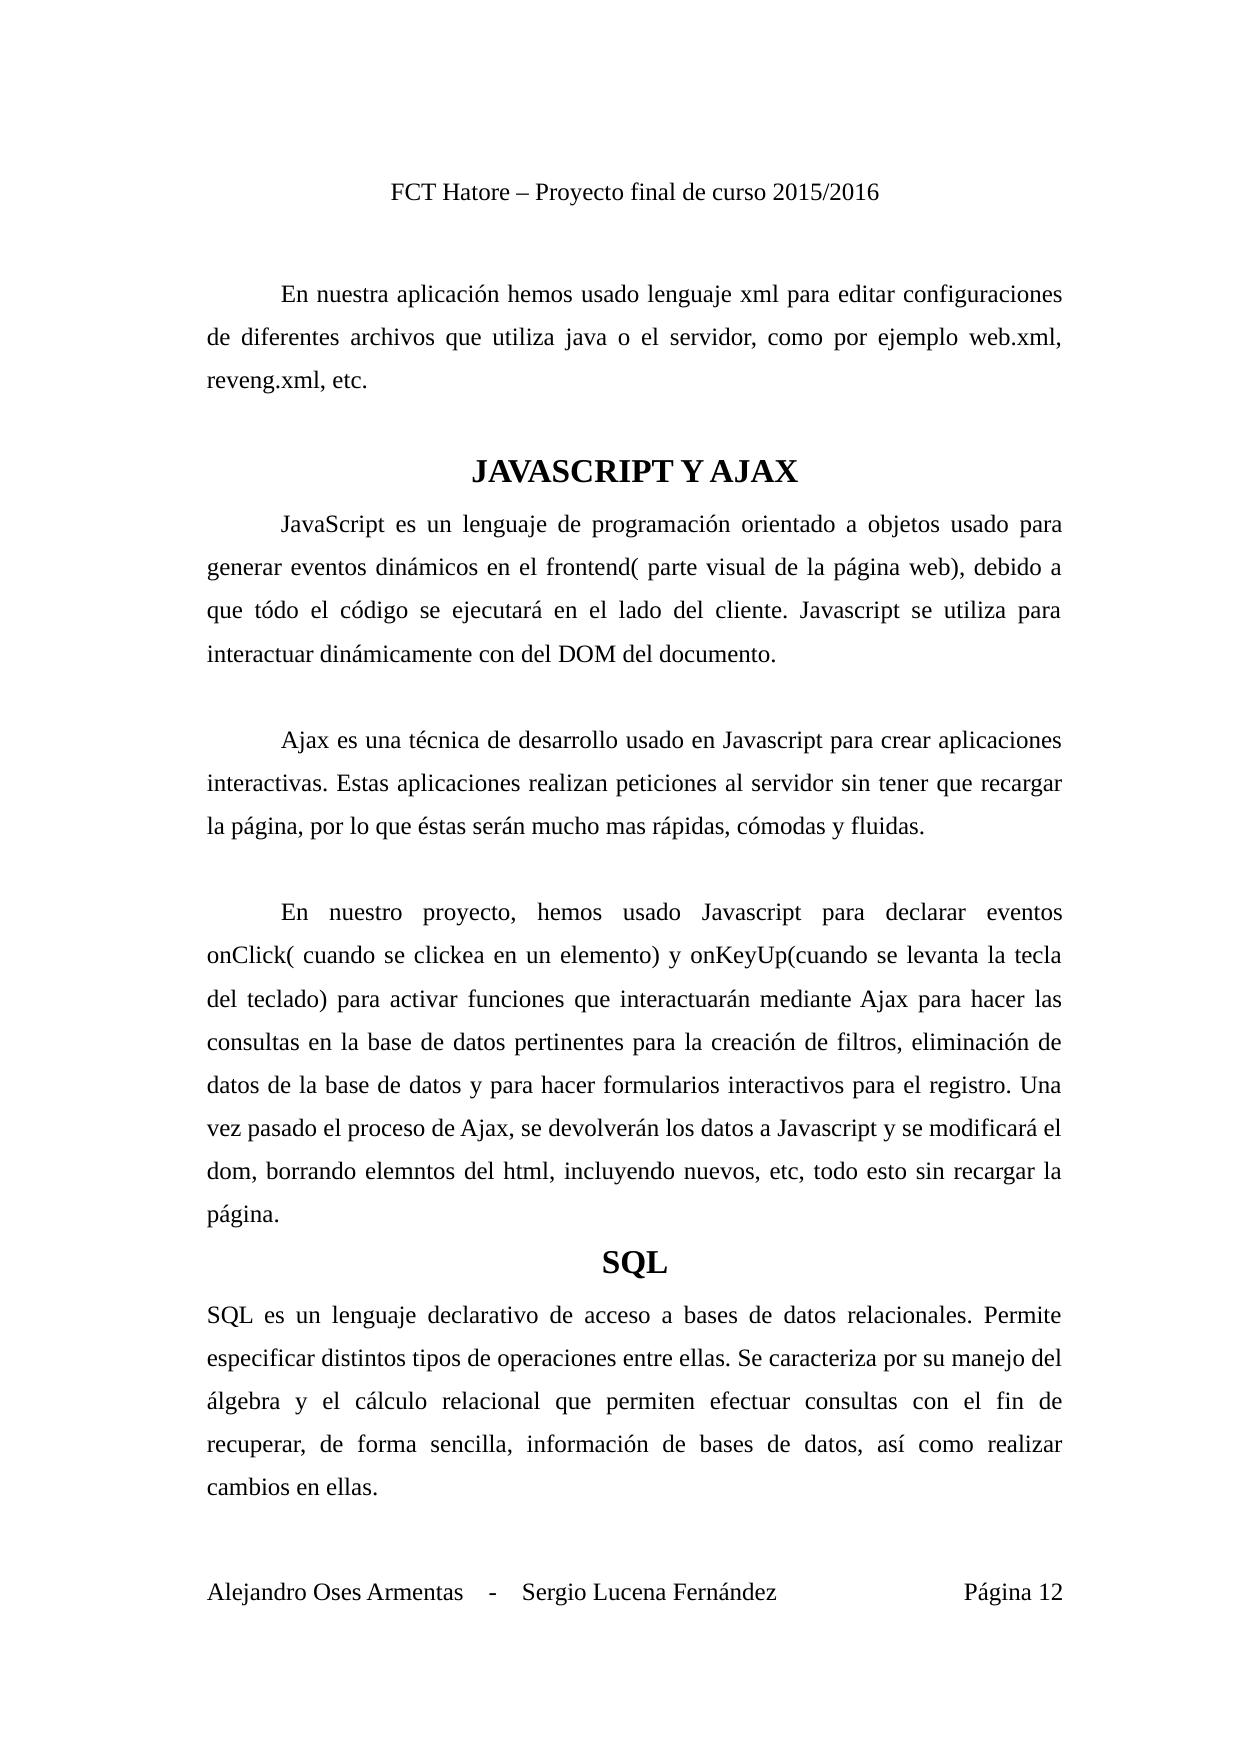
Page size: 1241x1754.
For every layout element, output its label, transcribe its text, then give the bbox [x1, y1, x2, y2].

text SQL es un lenguaje declarativo de acceso a bases de datos relacionales. Permite especificar distintos tipos de operaciones entre ellas. Se caracteriza por su manejo del álgebra y el cálculo relacional que permiten efectuar consultas con el fin de recuperar, de forma sencilla, información de bases de datos, así como realizar cambios en ellas. [207, 1300, 1063, 1501]
text JAVASCRIPT Y AJAX [207, 452, 1063, 490]
text SQL [207, 1242, 1063, 1281]
text Ajax es una técnica de desarrollo usado en Javascript para crear aplicaciones interactivas. Estas aplicaciones realizan peticiones al servidor sin tener que recargar la página, por lo que éstas serán mucho mas rápidas, cómodas y fluidas. [207, 725, 1063, 840]
text En nuestra aplicación hemos usado lenguaje xml para editar configuraciones de diferentes archivos que utiliza java o el servidor, como por ejemplo web.xml, reveng.xml, etc. [207, 279, 1063, 394]
text En nuestro proyecto, hemos usado Javascript para declarar eventos onClick( cuando se clickea en un elemento) y onKeyUp(cuando se levanta la tecla del teclado) para activar funciones que interactuarán mediante Ajax para hacer las consultas en la base de datos pertinentes para la creación de filtros, eliminación de datos de la base de datos y para hacer formularios interactivos para el registro. Una vez pasado el proceso de Ajax, se devolverán los datos a Javascript y se modificará el dom, borrando elemntos del html, incluyendo nuevos, etc, todo esto sin recargar la página. [207, 897, 1063, 1228]
text JavaScript es un lenguaje de programación orientado a objetos usado para generar eventos dinámicos en el frontend( parte visual de la página web), debido a que tódo el código se ejecutará en el lado del cliente. Javascript se utiliza para interactuar dinámicamente con del DOM del documento. [207, 509, 1063, 667]
